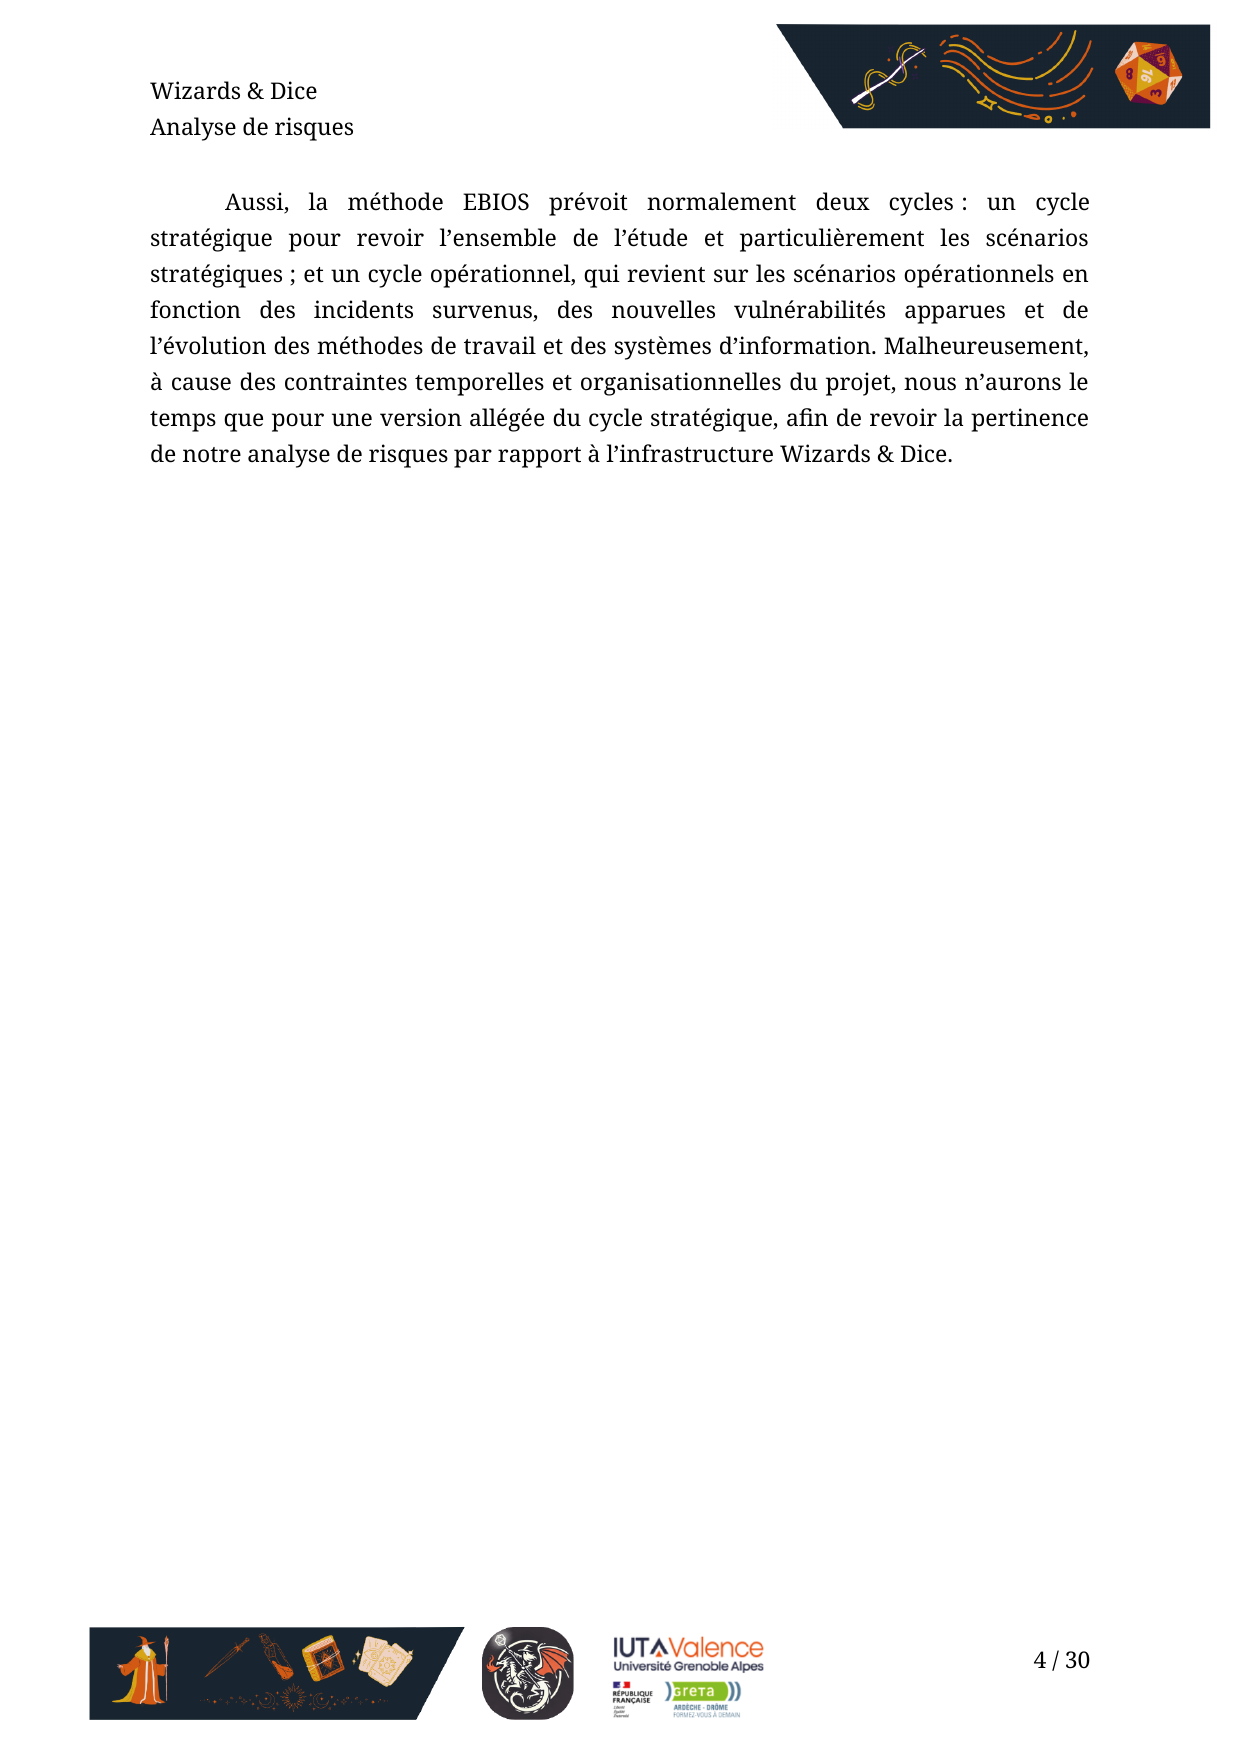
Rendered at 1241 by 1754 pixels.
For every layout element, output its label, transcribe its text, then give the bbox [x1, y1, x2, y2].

picture [771, 21, 1218, 131]
picture [81, 1616, 788, 1729]
text Aussi, la méthode EBIOS prévoit normalement deux cycles : un cycle stratégique pour revoir l’ensemble de l’étude et particulièrement les scénarios stratégiques ; et un cycle opérationnel, qui revient sur les scénarios opérationnels en fonction des incidents survenus, des nouvelles vulnérabilités apparues et de l’évolution des méthodes de travail et des systèmes d’information. Malheureusement, à cause des contraintes temporelles et organisationnelles du projet, nous n’aurons le temps que pour une version allégée du cycle stratégique, afin de revoir la pertinence de notre analyse de risques par rapport à l’infrastructure Wizards & Dice. [150, 186, 1090, 469]
